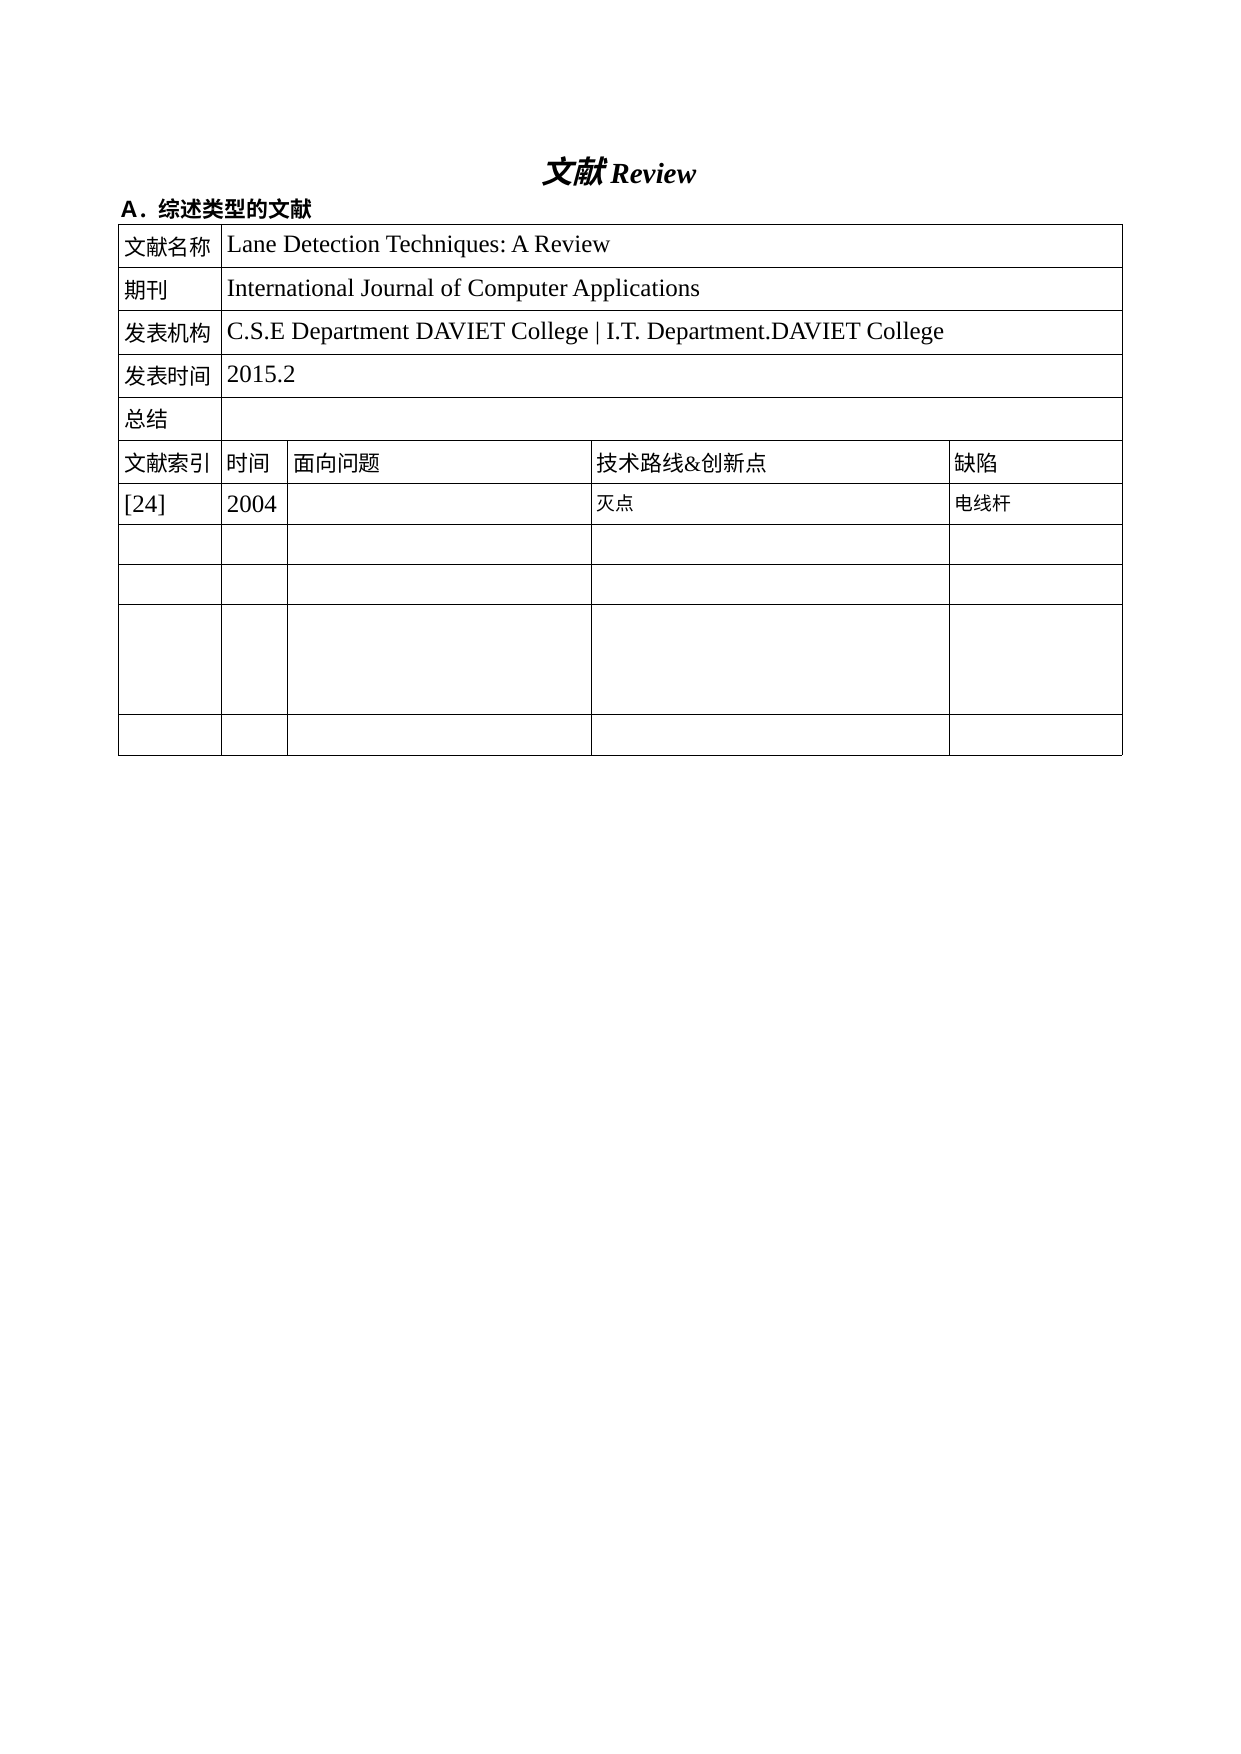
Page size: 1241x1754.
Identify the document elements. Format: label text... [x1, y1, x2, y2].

table_header 文献名称 [119, 225, 221, 267]
table_cell [592, 715, 949, 754]
table_cell [119, 605, 221, 714]
table_cell 文献索引 [119, 441, 221, 483]
table_cell 灭点 [592, 484, 949, 523]
table_cell [222, 565, 287, 604]
table_cell [950, 565, 1122, 604]
table_cell [119, 525, 221, 564]
table_cell 电线杆 [950, 484, 1122, 523]
table_header Lane Detection Techniques: A Review [222, 225, 1122, 267]
table_cell [592, 605, 949, 714]
table_cell [288, 715, 591, 754]
table_cell 期刊 [119, 268, 221, 310]
table_cell [950, 715, 1122, 754]
text 文献Review [118, 147, 1122, 192]
table_cell [119, 565, 221, 604]
table_cell [222, 398, 1122, 440]
table_cell [222, 605, 287, 714]
table_cell 2004 [222, 484, 287, 523]
table_cell [288, 565, 591, 604]
table_cell 面向问题 [288, 441, 591, 483]
table_cell [288, 605, 591, 714]
table_cell [119, 715, 221, 754]
table_cell [950, 605, 1122, 714]
table_cell International Journal of Computer Applications [222, 268, 1122, 310]
table_cell [222, 525, 287, 564]
table_cell [950, 525, 1122, 564]
table_cell [288, 525, 591, 564]
text Ａ. 综述类型的文献 [118, 192, 1122, 224]
table_cell 技术路线&创新点 [592, 441, 949, 483]
table_cell 发表机构 [119, 311, 221, 353]
table_cell 缺陷 [950, 441, 1122, 483]
table_cell [592, 525, 949, 564]
table_cell [288, 484, 591, 523]
table_cell 时间 [222, 441, 287, 483]
table_cell C.S.E Department DAVIET College | I.T. Department.DAVIET College [222, 311, 1122, 353]
table_cell [222, 715, 287, 754]
table_cell 总结 [119, 398, 221, 440]
table_cell [24] [119, 484, 221, 523]
table_cell [592, 565, 949, 604]
table_cell 2015.2 [222, 355, 1122, 397]
table_cell 发表时间 [119, 355, 221, 397]
